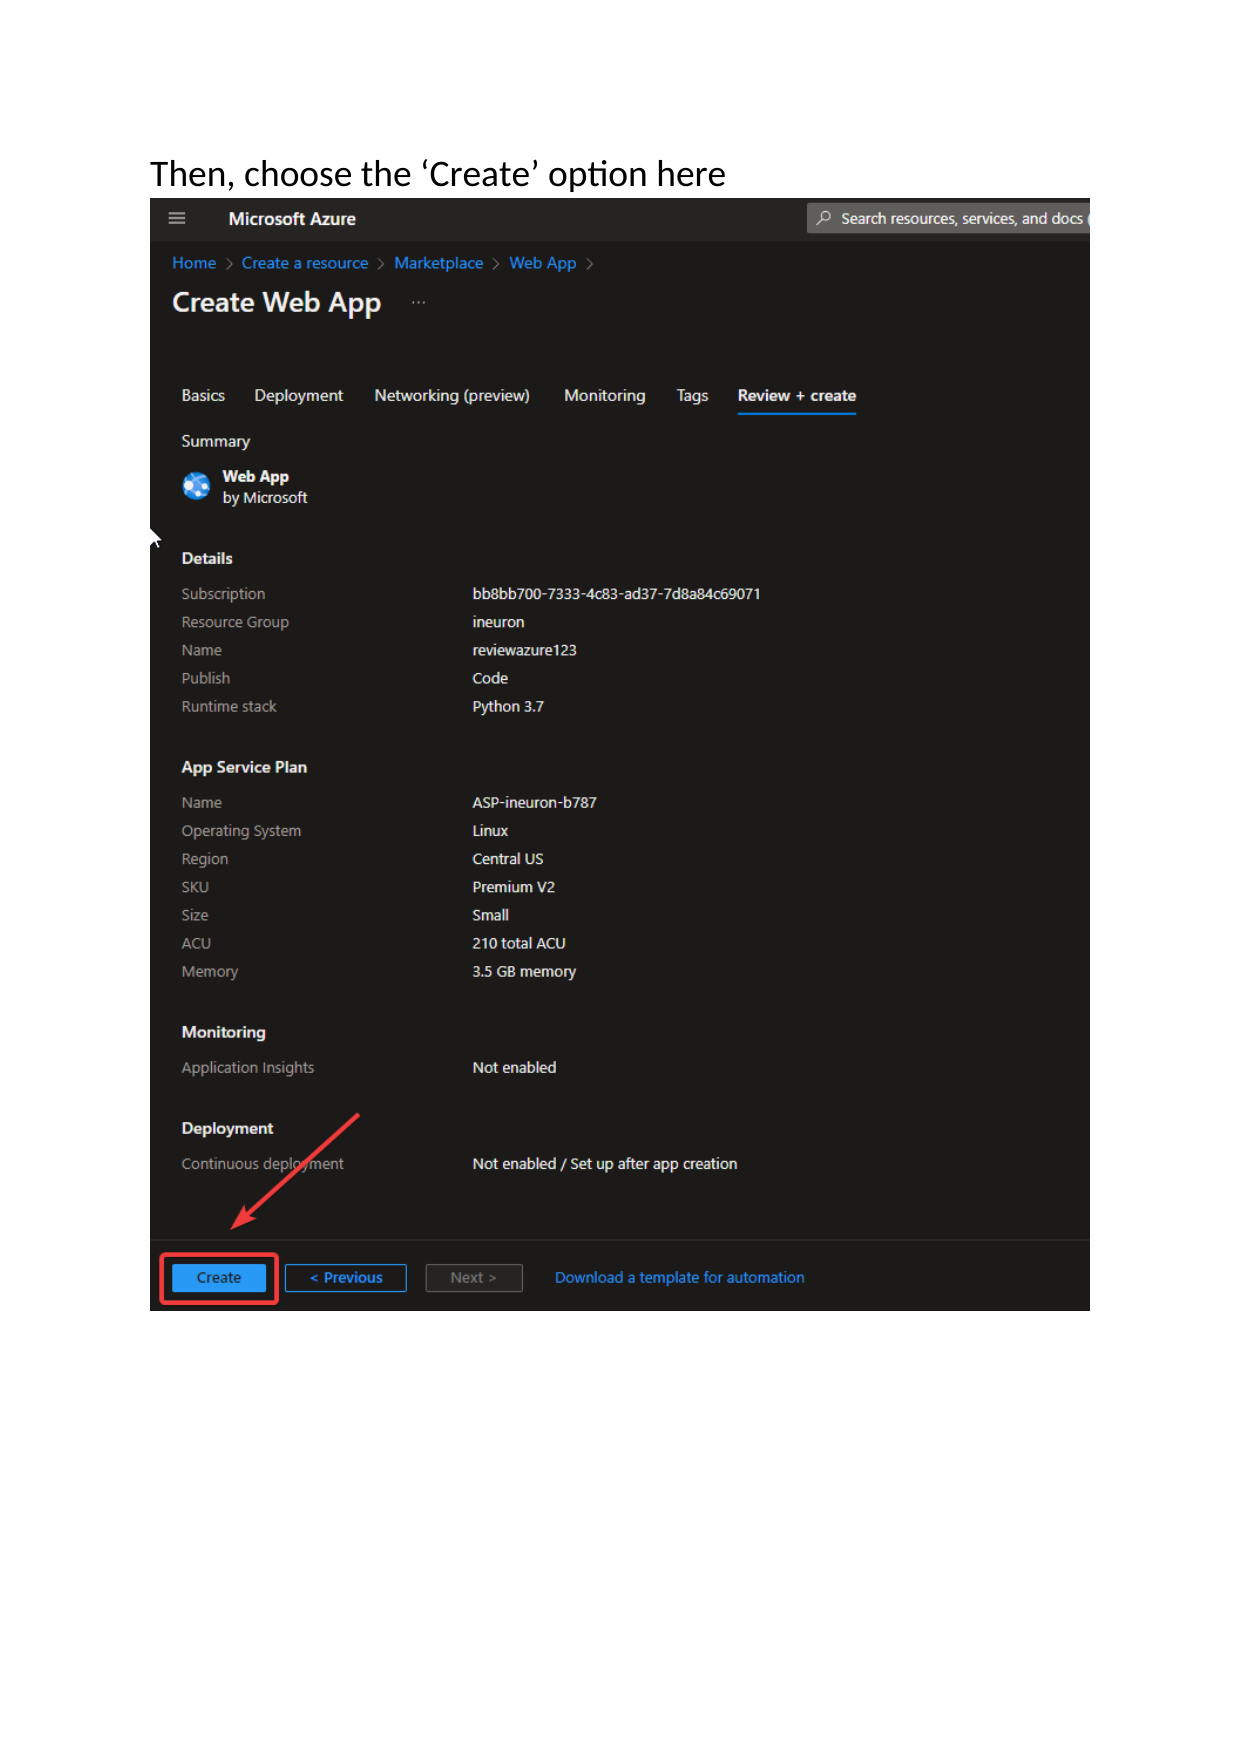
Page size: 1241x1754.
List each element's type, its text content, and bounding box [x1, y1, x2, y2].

text Then, choose the ‘Create’ option here [150, 150, 1090, 198]
picture [150, 198, 1090, 1311]
